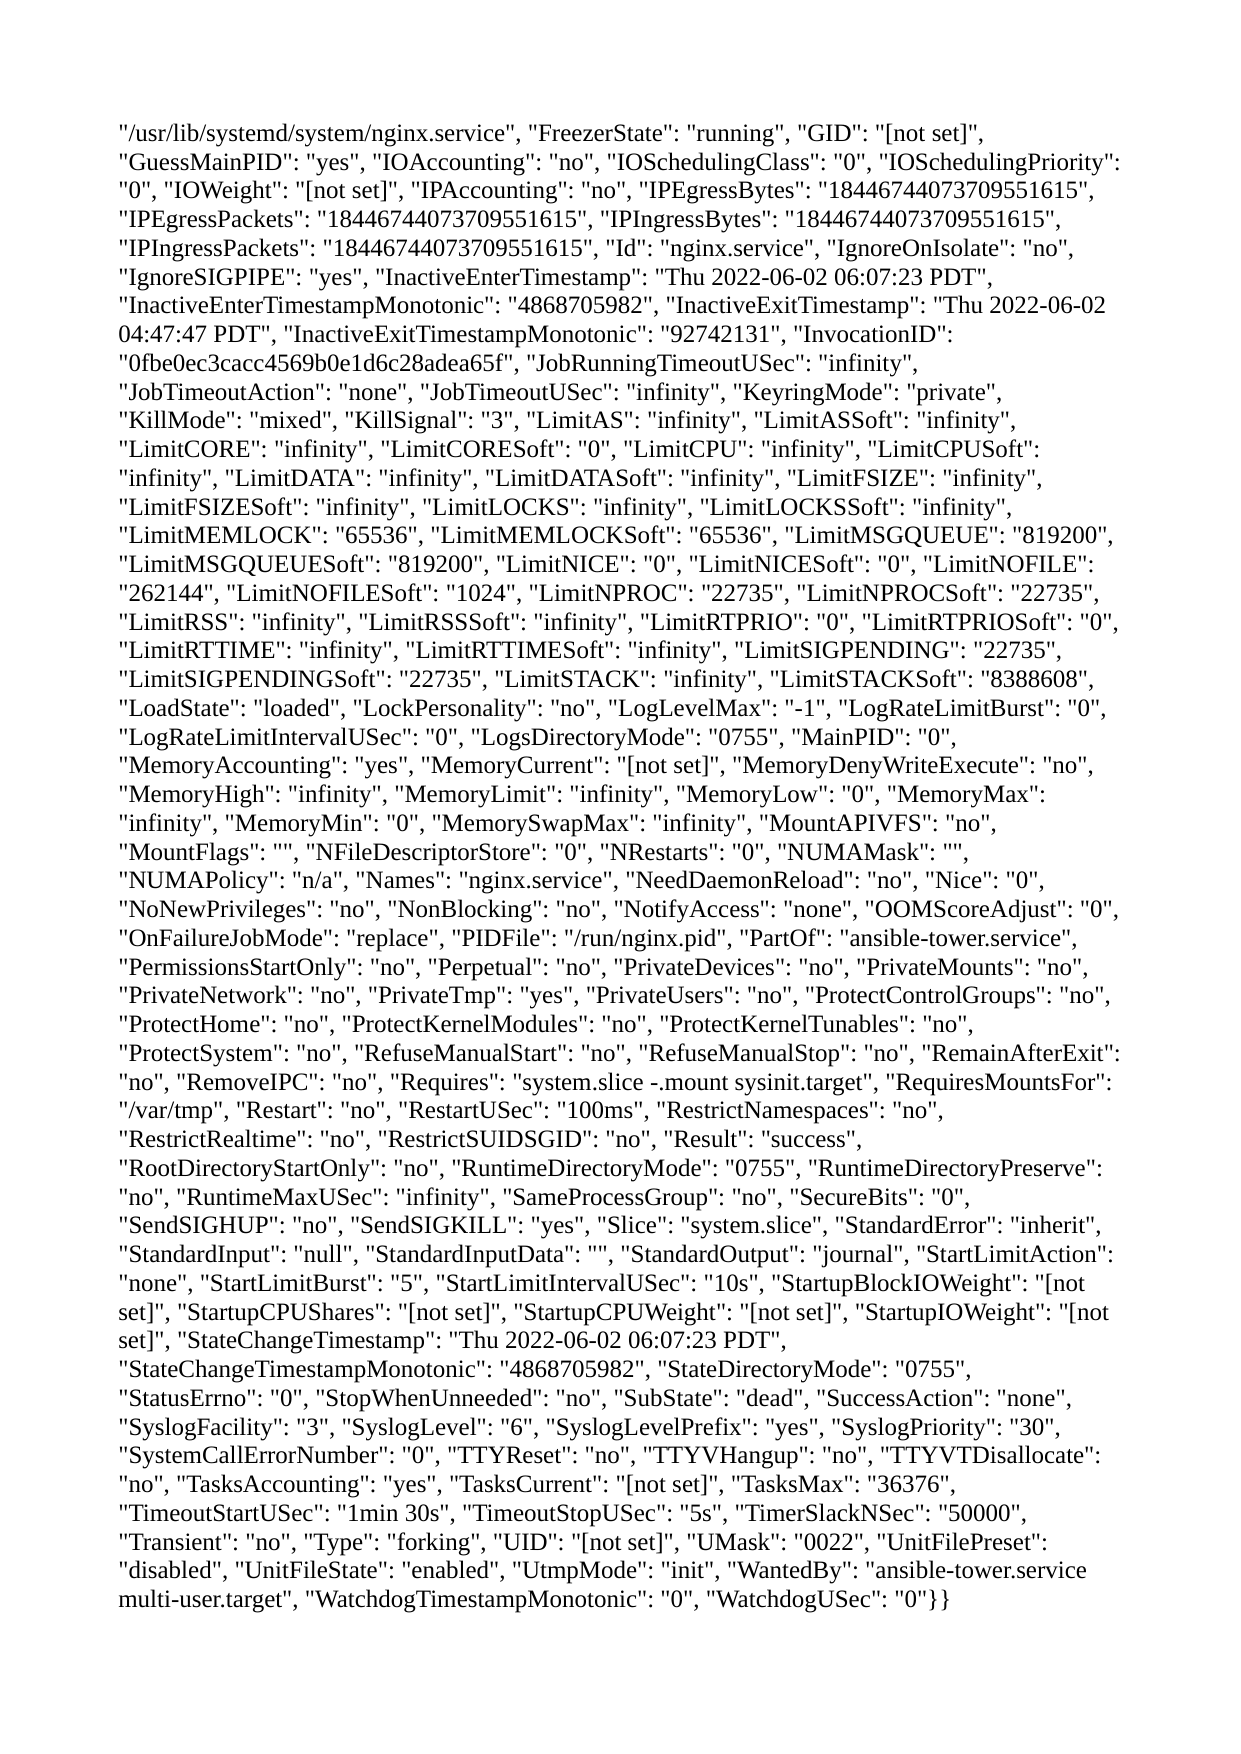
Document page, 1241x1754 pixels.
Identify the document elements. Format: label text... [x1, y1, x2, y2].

text "/usr/lib/systemd/system/nginx.service", "FreezerState": "running", "GID": "[not set]", "GuessMainPID": "yes", "IOAccounting": "no", "IOSchedulingClass": "0", "IOSchedulingPriority": "0", "IOWeight": "[not set]", "IPAccounting": "no", "IPEgressBytes": "18446744073709551615", "IPEgressPackets": "18446744073709551615", "IPIngressBytes": "18446744073709551615", "IPIngressPackets": "18446744073709551615", "Id": "nginx.service", "IgnoreOnIsolate": "no", "IgnoreSIGPIPE": "yes", "InactiveEnterTimestamp": "Thu 2022-06-02 06:07:23 PDT", "InactiveEnterTimestampMonotonic": "4868705982", "InactiveExitTimestamp": "Thu 2022-06-02 04:47:47 PDT", "InactiveExitTimestampMonotonic": "92742131", "InvocationID": "0fbe0ec3cacc4569b0e1d6c28adea65f", "JobRunningTimeoutUSec": "infinity", "JobTimeoutAction": "none", "JobTimeoutUSec": "infinity", "KeyringMode": "private", "KillMode": "mixed", "KillSignal": "3", "LimitAS": "infinity", "LimitASSoft": "infinity", "LimitCORE": "infinity", "LimitCORESoft": "0", "LimitCPU": "infinity", "LimitCPUSoft": "infinity", "LimitDATA": "infinity", "LimitDATASoft": "infinity", "LimitFSIZE": "infinity", "LimitFSIZESoft": "infinity", "LimitLOCKS": "infinity", "LimitLOCKSSoft": "infinity", "LimitMEMLOCK": "65536", "LimitMEMLOCKSoft": "65536", "LimitMSGQUEUE": "819200", "LimitMSGQUEUESoft": "819200", "LimitNICE": "0", "LimitNICESoft": "0", "LimitNOFILE": "262144", "LimitNOFILESoft": "1024", "LimitNPROC": "22735", "LimitNPROCSoft": "22735", "LimitRSS": "infinity", "LimitRSSSoft": "infinity", "LimitRTPRIO": "0", "LimitRTPRIOSoft": "0", "LimitRTTIME": "infinity", "LimitRTTIMESoft": "infinity", "LimitSIGPENDING": "22735", "LimitSIGPENDINGSoft": "22735", "LimitSTACK": "infinity", "LimitSTACKSoft": "8388608", "LoadState": "loaded", "LockPersonality": "no", "LogLevelMax": "-1", "LogRateLimitBurst": "0", "LogRateLimitIntervalUSec": "0", "LogsDirectoryMode": "0755", "MainPID": "0", "MemoryAccounting": "yes", "MemoryCurrent": "[not set]", "MemoryDenyWriteExecute": "no", "MemoryHigh": "infinity", "MemoryLimit": "infinity", "MemoryLow": "0", "MemoryMax": "infinity", "MemoryMin": "0", "MemorySwapMax": "infinity", "MountAPIVFS": "no", "MountFlags": "", "NFileDescriptorStore": "0", "NRestarts": "0", "NUMAMask": "", "NUMAPolicy": "n/a", "Names": "nginx.service", "NeedDaemonReload": "no", "Nice": "0", "NoNewPrivileges": "no", "NonBlocking": "no", "NotifyAccess": "none", "OOMScoreAdjust": "0", "OnFailureJobMode": "replace", "PIDFile": "/run/nginx.pid", "PartOf": "ansible-tower.service", "PermissionsStartOnly": "no", "Perpetual": "no", "PrivateDevices": "no", "PrivateMounts": "no", "PrivateNetwork": "no", "PrivateTmp": "yes", "PrivateUsers": "no", "ProtectControlGroups": "no", "ProtectHome": "no", "ProtectKernelModules": "no", "ProtectKernelTunables": "no", "ProtectSystem": "no", "RefuseManualStart": "no", "RefuseManualStop": "no", "RemainAfterExit": "no", "RemoveIPC": "no", "Requires": "system.slice -.mount sysinit.target", "RequiresMountsFor": "/var/tmp", "Restart": "no", "RestartUSec": "100ms", "RestrictNamespaces": "no", "RestrictRealtime": "no", "RestrictSUIDSGID": "no", "Result": "success", "RootDirectoryStartOnly": "no", "RuntimeDirectoryMode": "0755", "RuntimeDirectoryPreserve": "no", "RuntimeMaxUSec": "infinity", "SameProcessGroup": "no", "SecureBits": "0", "SendSIGHUP": "no", "SendSIGKILL": "yes", "Slice": "system.slice", "StandardError": "inherit", "StandardInput": "null", "StandardInputData": "", "StandardOutput": "journal", "StartLimitAction": "none", "StartLimitBurst": "5", "StartLimitIntervalUSec": "10s", "StartupBlockIOWeight": "[not set]", "StartupCPUShares": "[not set]", "StartupCPUWeight": "[not set]", "StartupIOWeight": "[not set]", "StateChangeTimestamp": "Thu 2022-06-02 06:07:23 PDT", "StateChangeTimestampMonotonic": "4868705982", "StateDirectoryMode": "0755", "StatusErrno": "0", "StopWhenUnneeded": "no", "SubState": "dead", "SuccessAction": "none", "SyslogFacility": "3", "SyslogLevel": "6", "SyslogLevelPrefix": "yes", "SyslogPriority": "30", "SystemCallErrorNumber": "0", "TTYReset": "no", "TTYVHangup": "no", "TTYVTDisallocate": "no", "TasksAccounting": "yes", "TasksCurrent": "[not set]", "TasksMax": "36376", "TimeoutStartUSec": "1min 30s", "TimeoutStopUSec": "5s", "TimerSlackNSec": "50000", "Transient": "no", "Type": "forking", "UID": "[not set]", "UMask": "0022", "UnitFilePreset": "disabled", "UnitFileState": "enabled", "UtmpMode": "init", "WantedBy": "ansible-tower.service multi-user.target", "WatchdogTimestampMonotonic": "0", "WatchdogUSec": "0"}} [118, 118, 1122, 1613]
